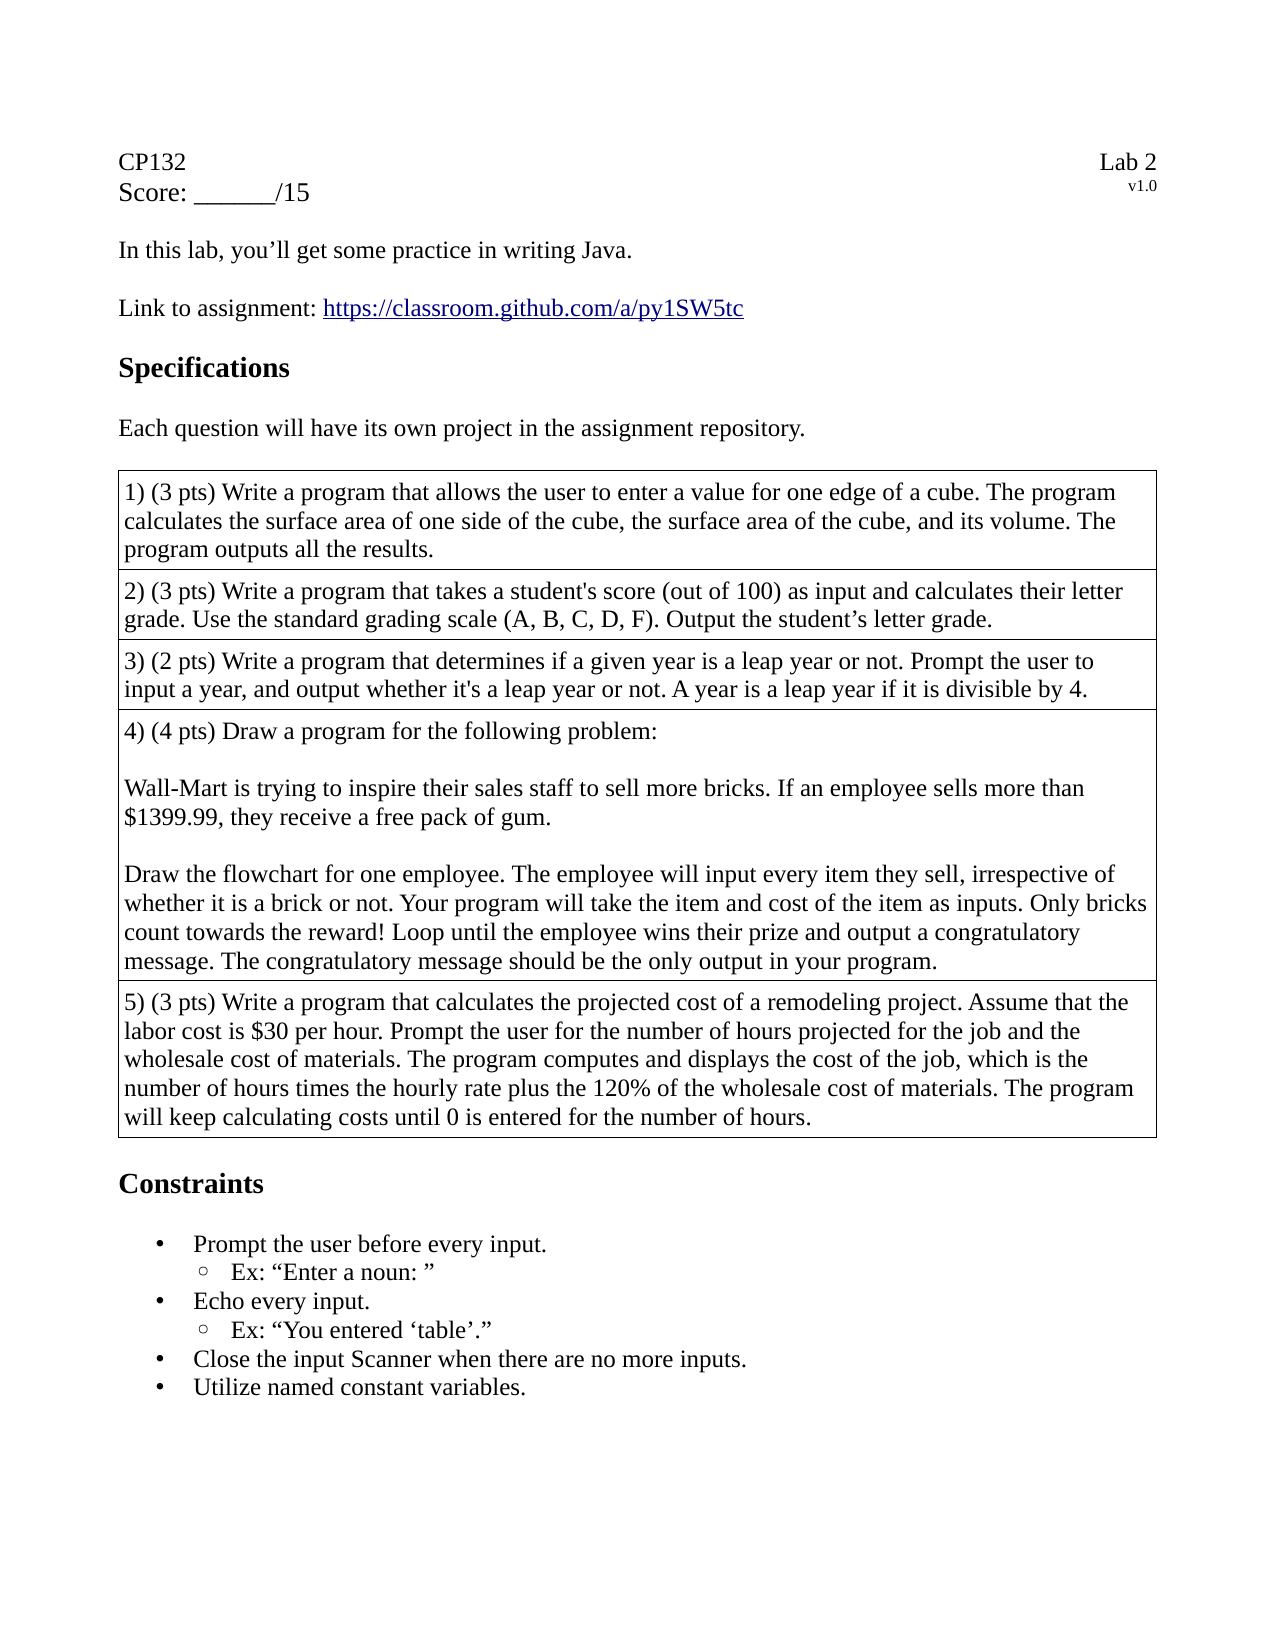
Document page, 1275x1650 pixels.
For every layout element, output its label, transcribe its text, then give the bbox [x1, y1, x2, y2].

text In this lab, you’ll get some practice in writing Java. [118, 236, 1157, 264]
table_cell Score: ______/15 [118, 176, 484, 207]
list Utilize named constant variables. [156, 1372, 1157, 1401]
list Ex: “Enter a noun: ” [193, 1257, 1157, 1286]
list Prompt the user before every input. [156, 1229, 1157, 1257]
table_cell 4) (4 pts) Draw a program for the following problem: Wall-Mart is trying to inspire their sales staff to sell more bricks. If an employee sells more than $1399.99, they receive a free pack of gum. Draw the flowchart for one employee. The employee will input every item they sell, irrespective of whether it is a brick or not. Your program will take the item and cost of the item as inputs. Only bricks count towards the reward! Loop until the employee wins their prize and output a congratulatory message. The congratulatory message should be the only output in your program. [119, 710, 1156, 980]
table_header Lab 2 [484, 147, 1157, 176]
list Close the input Scanner when there are no more inputs. [156, 1344, 1157, 1372]
table_cell v1.0 [484, 176, 1157, 207]
text Constraints [118, 1166, 1157, 1200]
table_header 1) (3 pts) Write a program that allows the user to enter a value for one edge of a cube. The program calculates the surface area of one side of the cube, the surface area of the cube, and its volume. The program outputs all the results. [119, 471, 1156, 569]
table_cell 5) (3 pts) Write a program that calculates the projected cost of a remodeling project. Assume that the labor cost is $30 per hour. Prompt the user for the number of hours projected for the job and the wholesale cost of materials. The program computes and displays the cost of the job, which is the number of hours times the hourly rate plus the 120% of the wholesale cost of materials. The program will keep calculating costs until 0 is entered for the number of hours. [119, 981, 1156, 1137]
table_header CP132 [118, 147, 484, 176]
table_cell 2) (3 pts) Write a program that takes a student's score (out of 100) as input and calculates their letter grade. Use the standard grading scale (A, B, C, D, F). Output the student’s letter grade. [119, 570, 1156, 639]
list Ex: “You entered ‘table’.” [193, 1315, 1157, 1344]
text Specifications [118, 351, 1157, 384]
table_cell 3) (2 pts) Write a program that determines if a given year is a leap year or not. Prompt the user to input a year, and output whether it's a leap year or not. A year is a leap year if it is divisible by 4. [119, 640, 1156, 709]
text Each question will have its own project in the assignment repository. [118, 413, 1157, 442]
list Echo every input. [156, 1286, 1157, 1315]
text Link to assignment: https://classroom.github.com/a/py1SW5tc [118, 293, 1157, 322]
